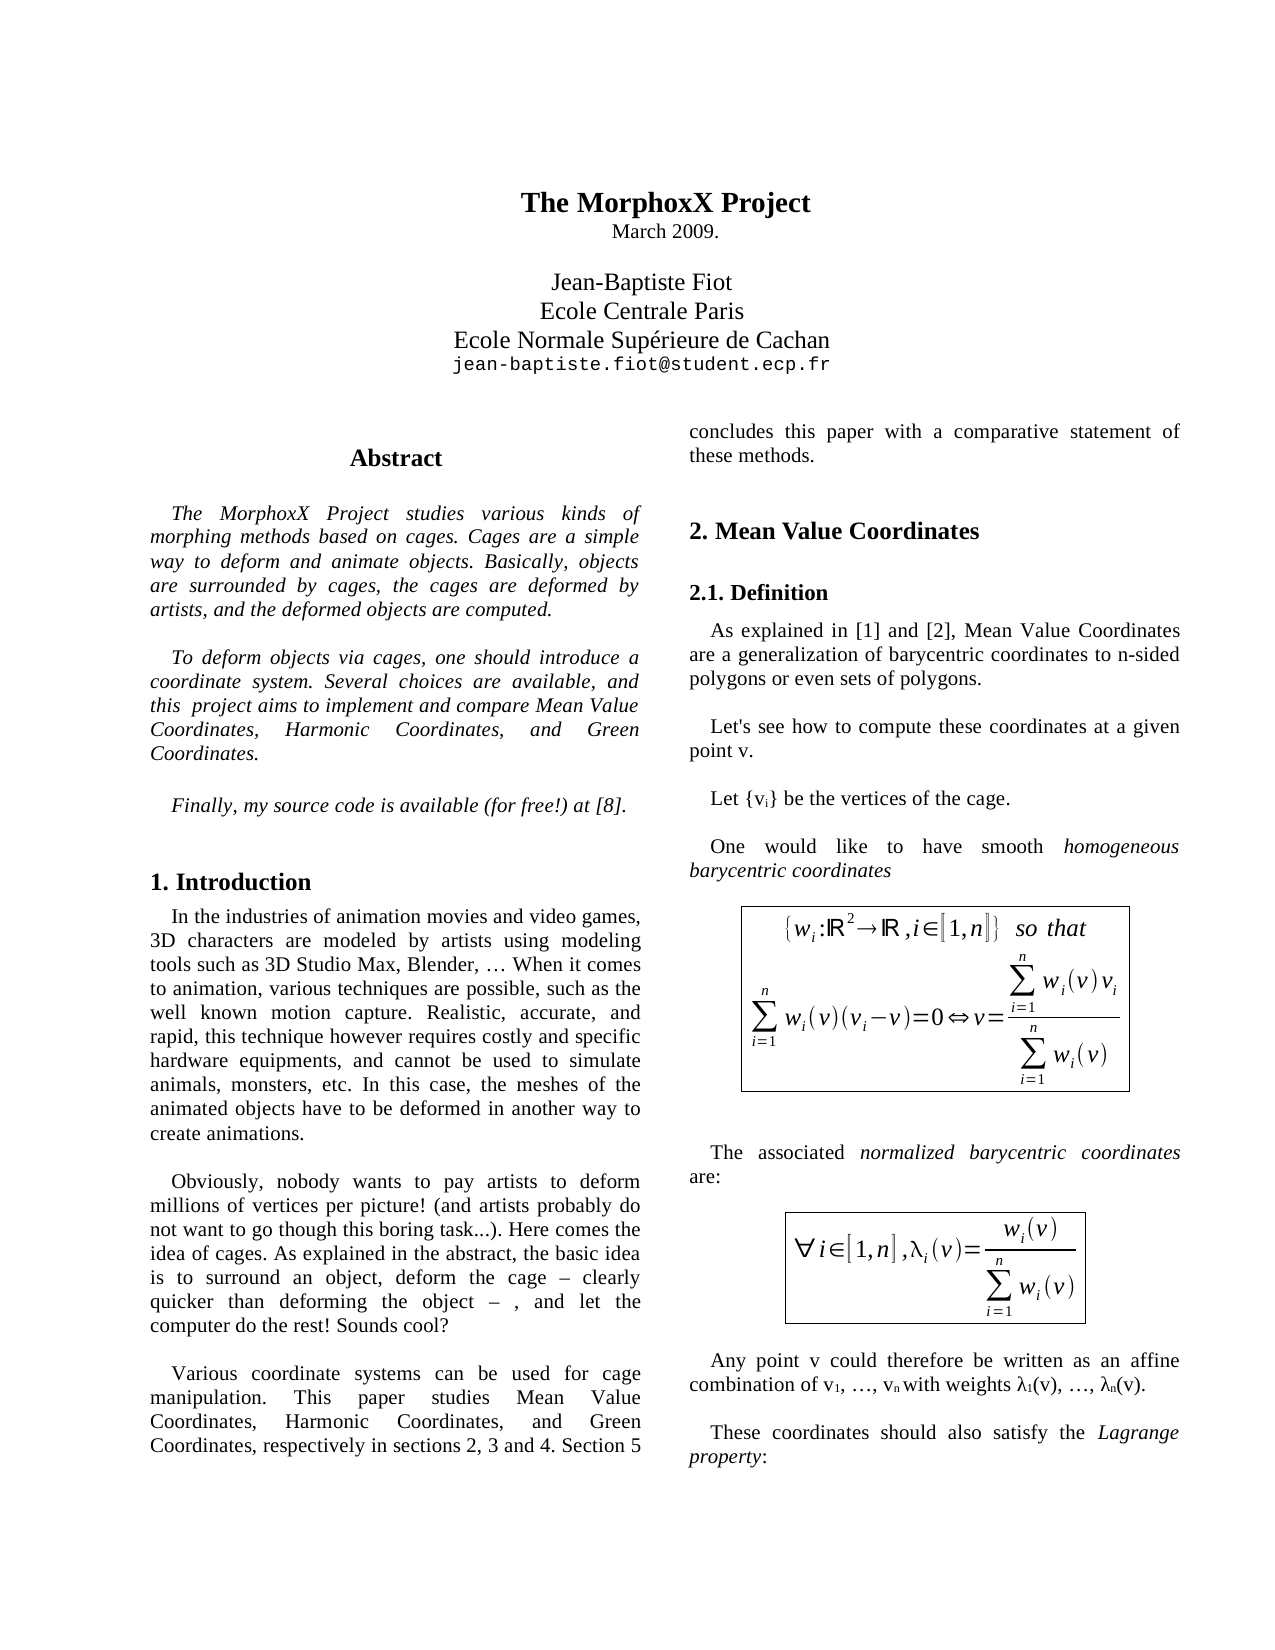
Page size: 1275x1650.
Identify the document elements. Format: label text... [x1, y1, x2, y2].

text The associated normalized barycentric coordinates are: [689, 1140, 1181, 1188]
subtitle Introduction [150, 866, 642, 895]
text To deform objects via cages, one should introduce a coordinate system. Several choices are available, and this project aims to implement and compare Mean Value Coordinates, Harmonic Coordinates, and Green Coordinates. [150, 645, 642, 765]
text Various coordinate systems can be used for cage manipulation. This paper studies Mean Value Coordinates, Harmonic Coordinates, and Green Coordinates, respectively in sections 2, 3 and 4. Section 5 concludes this paper with a comparative statement of these methods. [689, 150, 1181, 467]
text Any point v could therefore be written as an affine combination of v1, …, vn with weights λ1(v), …, λn(v). [689, 1347, 1181, 1396]
text Let's see how to compute these coordinates at a given point v. [689, 714, 1181, 762]
text Finally, my source code is available (for free!) at [8]. [150, 793, 642, 817]
text March 2009. [152, 219, 1179, 243]
text Let {vi} be the vertices of the cage. [689, 786, 1181, 810]
text Abstract [150, 443, 642, 472]
title The MorphoxX Project [152, 185, 1179, 219]
subtitle Mean Value Coordinates [689, 516, 1181, 545]
text Various coordinate systems can be used for cage manipulation. This paper studies Mean Value Coordinates, Harmonic Coordinates, and Green Coordinates, respectively in sections 2, 3 and 4. Section 5 concludes this paper with a comparative statement of these methods. [150, 1361, 642, 1457]
text Obviously, nobody wants to pay artists to deform millions of vertices per picture! (and artists probably do not want to go though this boring task...). Here comes the idea of cages. As explained in the abstract, the basic idea is to surround an object, deform the cage – clearly quicker than deforming the object – , and let the computer do the rest! Sounds cool? [150, 1168, 642, 1337]
text As explained in [1] and [2], Mean Value Coordinates are a generalization of barycentric coordinates to n-sided polygons or even sets of polygons. [689, 618, 1181, 690]
text One would like to have smooth homogeneous barycentric coordinates [689, 834, 1181, 882]
text In the industries of animation movies and video games, 3D characters are modeled by artists using modeling tools such as 3D Studio Max, Blender, … When it comes to animation, various techniques are possible, such as the well known motion capture. Realistic, accurate, and rapid, this technique however requires costly and specific hardware equipments, and cannot be used to simulate animals, monsters, etc. In this case, the meshes of the animated objects have to be deformed in another way to create animations. [150, 904, 642, 1144]
table_header Jean-Baptiste Fiot Ecole Centrale Paris Ecole Normale Supérieure de Cachan jean-baptiste.fiot@student.ecp.fr [150, 267, 1143, 399]
subtitle Definition [689, 578, 1181, 605]
text The MorphoxX Project studies various kinds of morphing methods based on cages. Cages are a simple way to deform and animate objects. Basically, objects are surrounded by cages, the cages are deformed by artists, and the deformed objects are computed. [150, 500, 642, 621]
text These coordinates should also satisfy the Lagrange property: [689, 1419, 1181, 1468]
